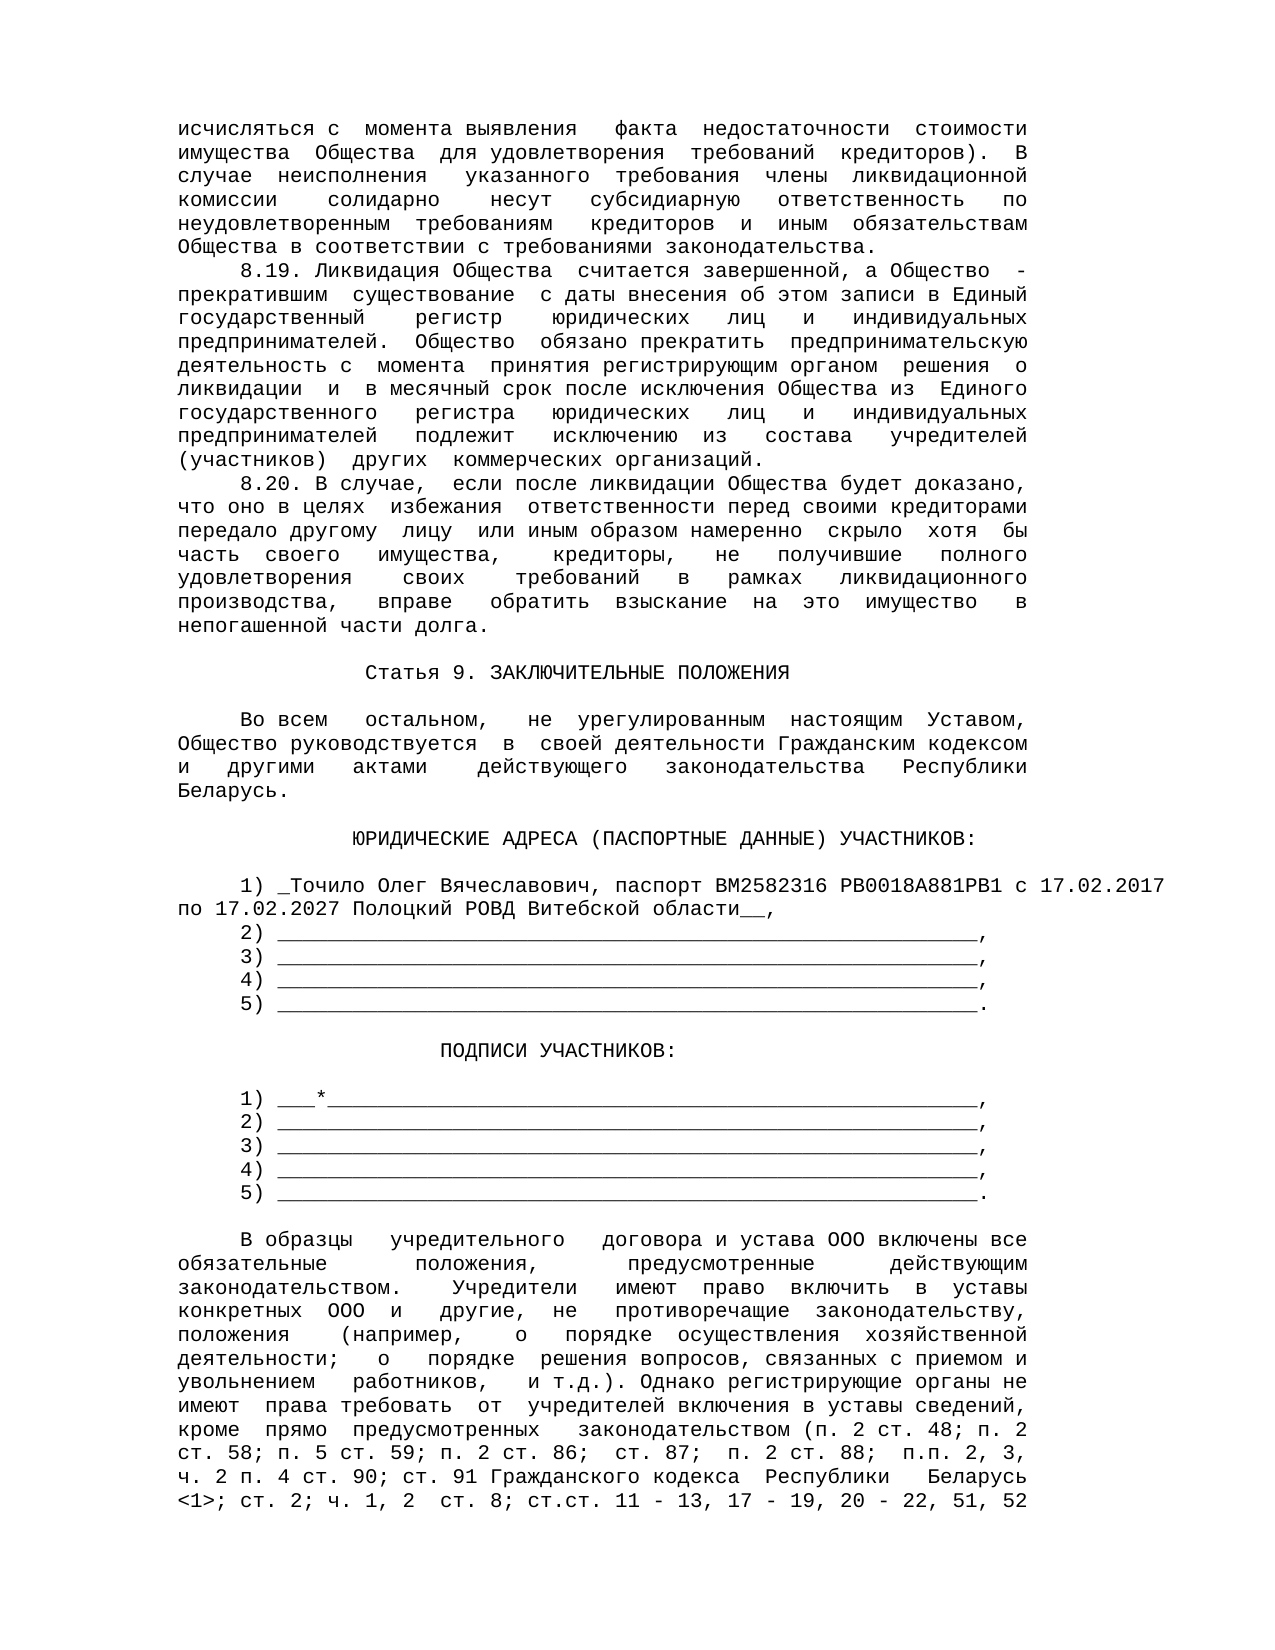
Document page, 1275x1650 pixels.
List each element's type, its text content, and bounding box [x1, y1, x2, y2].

text ликвидации и в месячный срок после исключения Общества из Единого [177, 378, 1186, 402]
text часть своего имущества, кредиторы, не получившие полного [177, 544, 1186, 567]
text деятельность с момента принятия регистрирующим органом решения о [177, 354, 1186, 378]
text имеют права требовать от учредителей включения в уставы сведений, [177, 1395, 1186, 1419]
text предпринимателей подлежит исключению из состава учредителей [177, 426, 1186, 449]
text неудовлетворенным требованиям кредиторов и иным обязательствам [177, 213, 1186, 236]
text <1>; ст. 2; ч. 1, 2 ст. 8; ст.ст. 11 - 13, 17 - 19, 20 - 22, 51, 52 [177, 1489, 1186, 1513]
text 3) ________________________________________________________, [177, 1135, 1186, 1158]
text конкретных ООО и другие, не противоречащие законодательству, [177, 1300, 1186, 1324]
text Статья 9. ЗАКЛЮЧИТЕЛЬНЫЕ ПОЛОЖЕНИЯ [177, 662, 1186, 686]
text Во всем остальном, не урегулированным настоящим Уставом, [177, 709, 1186, 733]
text прекратившим существование с даты внесения об этом записи в Единый [177, 284, 1186, 307]
text обязательные положения, предусмотренные действующим [177, 1253, 1186, 1277]
text В образцы учредительного договора и устава ООО включены все [177, 1229, 1186, 1253]
text ПОДПИСИ УЧАСТНИКОВ: [177, 1040, 1186, 1064]
text случае неисполнения указанного требования члены ликвидационной [177, 165, 1186, 189]
text государственный регистр юридических лиц и индивидуальных [177, 307, 1186, 331]
text удовлетворения своих требований в рамках ликвидационного [177, 567, 1186, 591]
text 8.19. Ликвидация Общества считается завершенной, а Общество - [177, 260, 1186, 284]
text законодательством. Учредители имеют право включить в уставы [177, 1277, 1186, 1300]
text ЮРИДИЧЕСКИЕ АДРЕСА (ПАСПОРТНЫЕ ДАННЫЕ) УЧАСТНИКОВ: [177, 827, 1186, 851]
text передало другому лицу или иным образом намеренно скрыло хотя бы [177, 520, 1186, 544]
text что оно в целях избежания ответственности перед своими кредиторами [177, 496, 1186, 520]
text положения (например, о порядке осуществления хозяйственной [177, 1324, 1186, 1348]
text 5) ________________________________________________________. [177, 1182, 1186, 1206]
text 1) ___*____________________________________________________, [177, 1088, 1186, 1111]
text и другими актами действующего законодательства Республики [177, 757, 1186, 780]
text 5) ________________________________________________________. [177, 993, 1186, 1017]
text 3) ________________________________________________________, [177, 946, 1186, 969]
text 4) ________________________________________________________, [177, 1158, 1186, 1182]
text увольнением работников, и т.д.). Однако регистрирующие органы не [177, 1371, 1186, 1395]
text деятельности; о порядке решения вопросов, связанных с приемом и [177, 1348, 1186, 1371]
text Общества в соответствии с требованиями законодательства. [177, 236, 1186, 260]
text государственного регистра юридических лиц и индивидуальных [177, 402, 1186, 426]
text комиссии солидарно несут субсидиарную ответственность по [177, 189, 1186, 213]
text Беларусь. [177, 780, 1186, 804]
text непогашенной части долга. [177, 615, 1186, 638]
text кроме прямо предусмотренных законодательством (п. 2 ст. 48; п. 2 [177, 1419, 1186, 1442]
text 4) ________________________________________________________, [177, 969, 1186, 993]
text 2) ________________________________________________________, [177, 922, 1186, 946]
text производства, вправе обратить взыскание на это имущество в [177, 591, 1186, 615]
text Общество руководствуется в своей деятельности Гражданским кодексом [177, 733, 1186, 757]
text 8.20. В случае, если после ликвидации Общества будет доказано, [177, 473, 1186, 496]
text ч. 2 п. 4 ст. 90; ст. 91 Гражданского кодекса Республики Беларусь [177, 1466, 1186, 1489]
text предпринимателей. Общество обязано прекратить предпринимательскую [177, 331, 1186, 354]
text 2) ________________________________________________________, [177, 1111, 1186, 1135]
text ст. 58; п. 5 ст. 59; п. 2 ст. 86; ст. 87; п. 2 ст. 88; п.п. 2, 3, [177, 1442, 1186, 1466]
text имущества Общества для удовлетворения требований кредиторов). В [177, 142, 1186, 165]
text 1) _Точило Олег Вячеславович, паспорт ВМ2582316 РВ0018А881РВ1 с 17.02.2017 по 17.02.2027 Полоцкий РОВД Витебской области__, [177, 875, 1186, 922]
text (участников) других коммерческих организаций. [177, 449, 1186, 473]
text исчисляться с момента выявления факта недостаточности стоимости [177, 118, 1186, 142]
